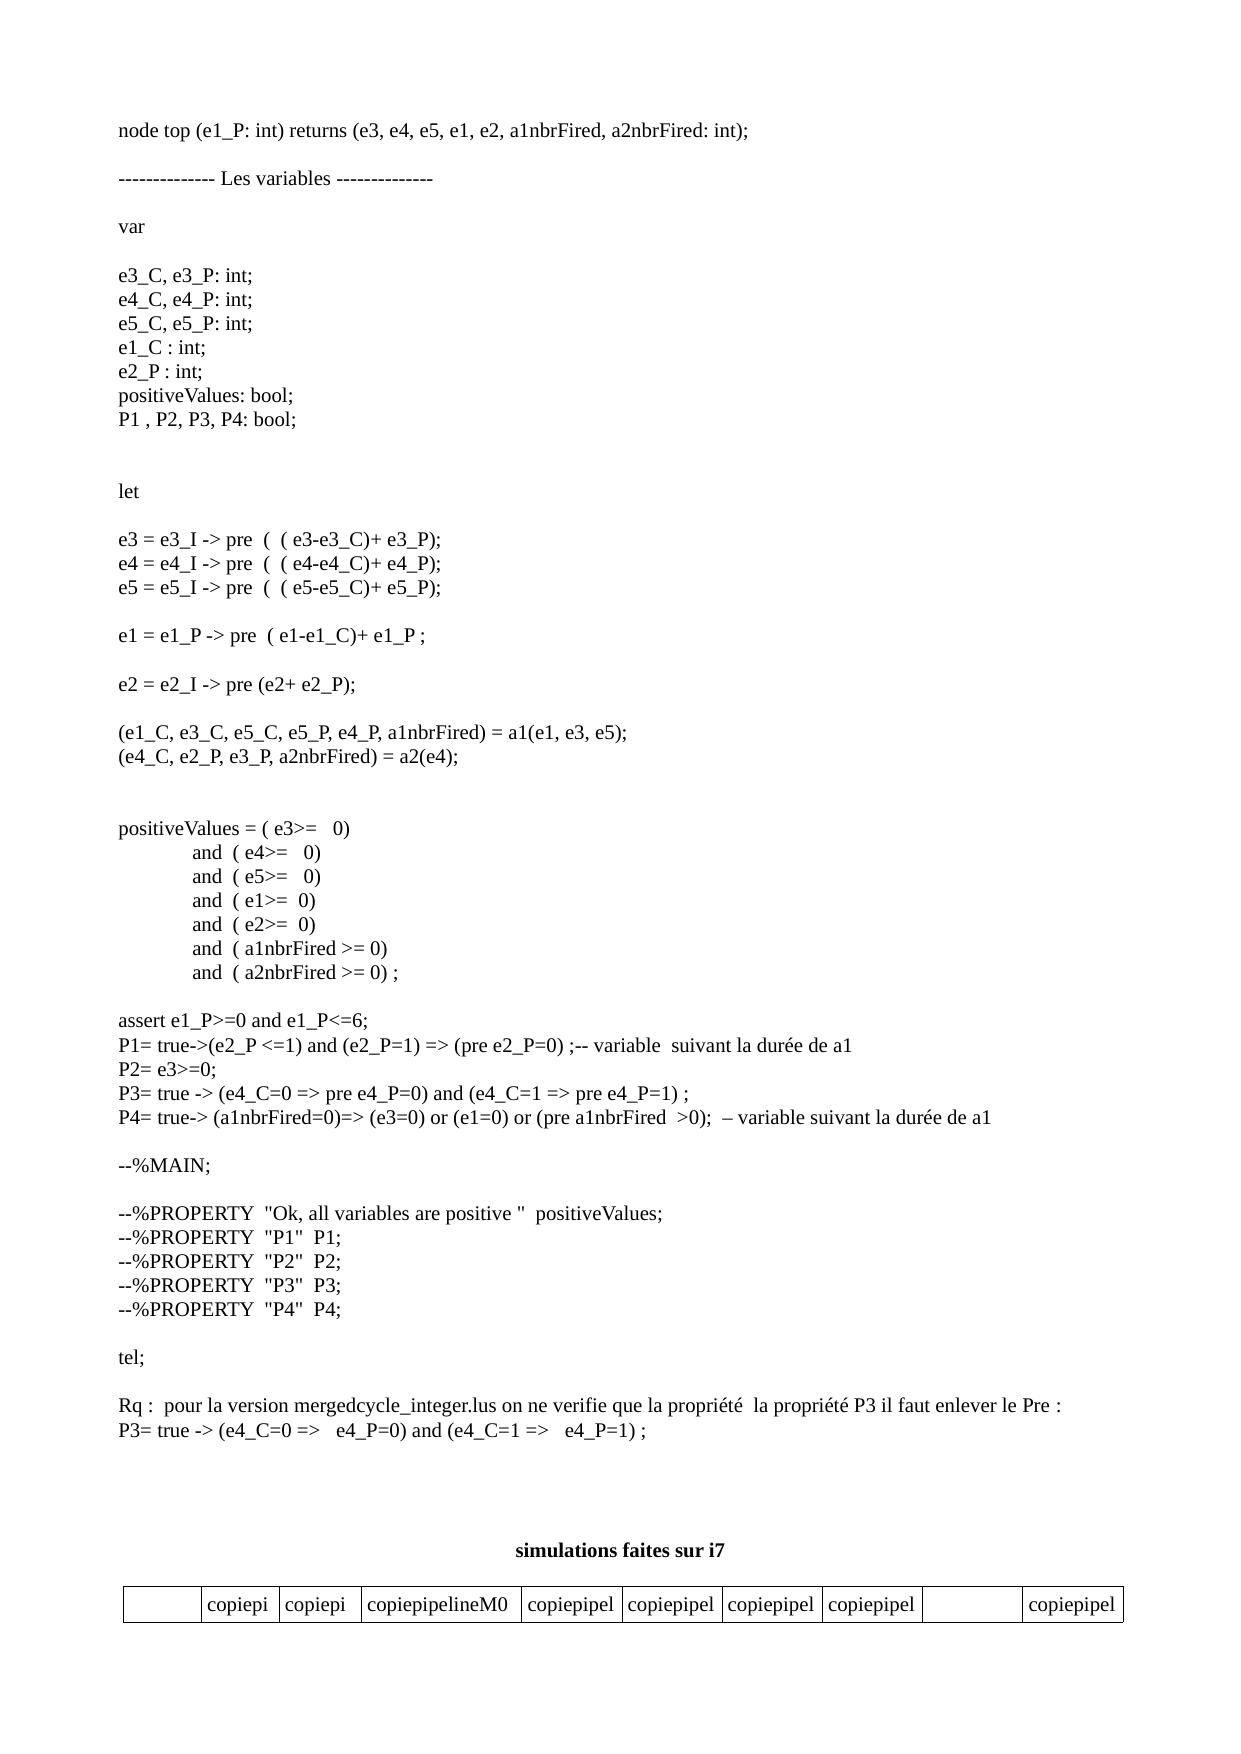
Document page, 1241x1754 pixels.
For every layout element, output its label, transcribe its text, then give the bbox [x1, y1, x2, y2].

text e1 = e1_P -> pre ( e1-e1_C)+ e1_P ; [118, 623, 1122, 647]
text e4_C, e4_P: int; [118, 287, 1122, 311]
text P1 , P2, P3, P4: bool; [118, 407, 1122, 431]
text P4= true-> (a1nbrFired=0)=> (e3=0) or (e1=0) or (pre a1nbrFired >0); – variable suivant la durée de a1 [118, 1105, 1122, 1129]
text e3 = e3_I -> pre ( ( e3-e3_C)+ e3_P); [118, 527, 1122, 551]
text P1= true->(e2_P <=1) and (e2_P=1) => (pre e2_P=0) ;-- variable suivant la durée de a1 [118, 1032, 1122, 1057]
table_header copiepipel [522, 1587, 622, 1622]
text e4 = e4_I -> pre ( ( e4-e4_C)+ e4_P); [118, 551, 1122, 575]
text assert e1_P>=0 and e1_P<=6; [118, 1008, 1122, 1032]
text node top (e1_P: int) returns (e3, e4, e5, e1, e2, a1nbrFired, a2nbrFired: int); [118, 118, 1122, 142]
text P3= true -> (e4_C=0 => e4_P=0) and (e4_C=1 => e4_P=1) ; [118, 1417, 1122, 1442]
text Rq : pour la version mergedcycle_integer.lus on ne verifie que la propriété la propriété P3 il faut enlever le Pre : [118, 1393, 1122, 1417]
text and ( e2>= 0) [118, 912, 1122, 936]
table_header [124, 1587, 201, 1622]
text and ( e4>= 0) [118, 840, 1122, 864]
text e2 = e2_I -> pre (e2+ e2_P); [118, 672, 1122, 696]
table_header copiepi [202, 1587, 279, 1622]
text --%PROPERTY "P1" P1; [118, 1225, 1122, 1249]
text --%PROPERTY "P3" P3; [118, 1273, 1122, 1297]
text (e4_C, e2_P, e3_P, a2nbrFired) = a2(e4); [118, 744, 1122, 768]
text P2= e3>=0; [118, 1057, 1122, 1081]
text and ( e1>= 0) [118, 888, 1122, 912]
text e5_C, e5_P: int; [118, 311, 1122, 335]
table_header [923, 1587, 1022, 1622]
text (e1_C, e3_C, e5_C, e5_P, e4_P, a1nbrFired) = a1(e1, e3, e5); [118, 720, 1122, 744]
text simulations faites sur i7 [118, 1538, 1122, 1562]
text --%PROPERTY "P2" P2; [118, 1249, 1122, 1273]
text and ( e5>= 0) [118, 864, 1122, 888]
table_header copiepipel [823, 1587, 922, 1622]
text --%PROPERTY "Ok, all variables are positive " positiveValues; [118, 1201, 1122, 1225]
table_header copiepipel [623, 1587, 722, 1622]
text var [118, 214, 1122, 238]
text and ( a2nbrFired >= 0) ; [118, 960, 1122, 984]
text P3= true -> (e4_C=0 => pre e4_P=0) and (e4_C=1 => pre e4_P=1) ; [118, 1081, 1122, 1105]
table_header copiepipelineM0 [362, 1587, 521, 1622]
text e1_C : int; [118, 335, 1122, 359]
table_header copiepipel [723, 1587, 822, 1622]
text e3_C, e3_P: int; [118, 262, 1122, 287]
text e5 = e5_I -> pre ( ( e5-e5_C)+ e5_P); [118, 575, 1122, 599]
text positiveValues: bool; [118, 383, 1122, 407]
text and ( a1nbrFired >= 0) [118, 936, 1122, 960]
text let [118, 479, 1122, 503]
text tel; [118, 1345, 1122, 1369]
table_header copiepipel [1023, 1587, 1123, 1622]
text e2_P : int; [118, 359, 1122, 383]
text --%MAIN; [118, 1153, 1122, 1177]
text positiveValues = ( e3>= 0) [118, 816, 1122, 840]
table_header copiepi [280, 1587, 361, 1622]
text -------------- Les variables -------------- [118, 166, 1122, 190]
text --%PROPERTY "P4" P4; [118, 1297, 1122, 1321]
